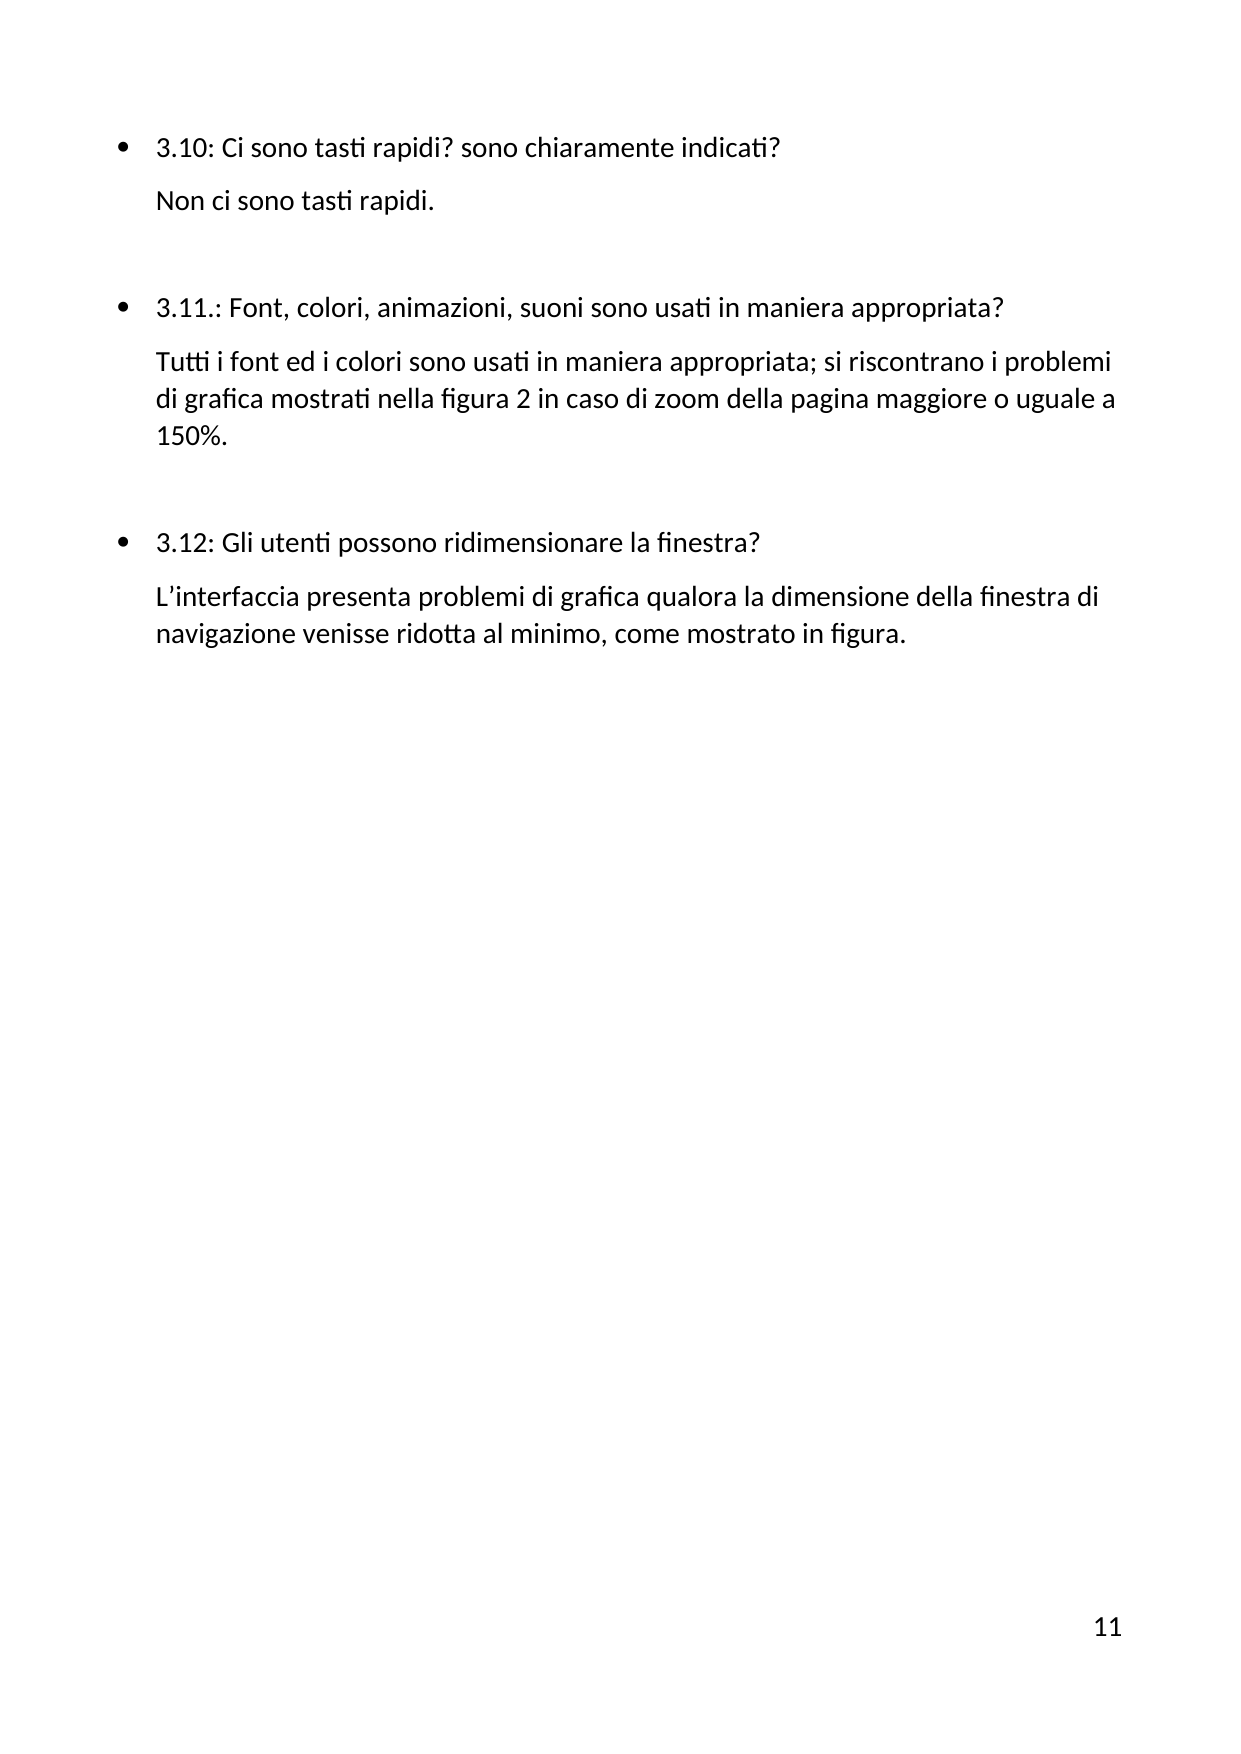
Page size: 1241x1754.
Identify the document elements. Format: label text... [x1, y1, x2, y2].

text L’interfaccia presenta problemi di grafica qualora la dimensione della finestra di navigazione venisse ridotta al minimo, come mostrato in figura. [156, 578, 1122, 651]
list 3.12: Gli utenti possono ridimensionare la finestra? [118, 524, 1122, 560]
list 3.10: Ci sono tasti rapidi? sono chiaramente indicati? [118, 129, 1122, 164]
text Non ci sono tasti rapidi. [156, 182, 1122, 218]
list 3.11.: Font, colori, animazioni, suoni sono usati in maniera appropriata? [118, 289, 1122, 325]
text Tutti i font ed i colori sono usati in maniera appropriata; si riscontrano i problemi di grafica mostrati nella figura 2 in caso di zoom della pagina maggiore o uguale a 150%. [156, 343, 1122, 453]
